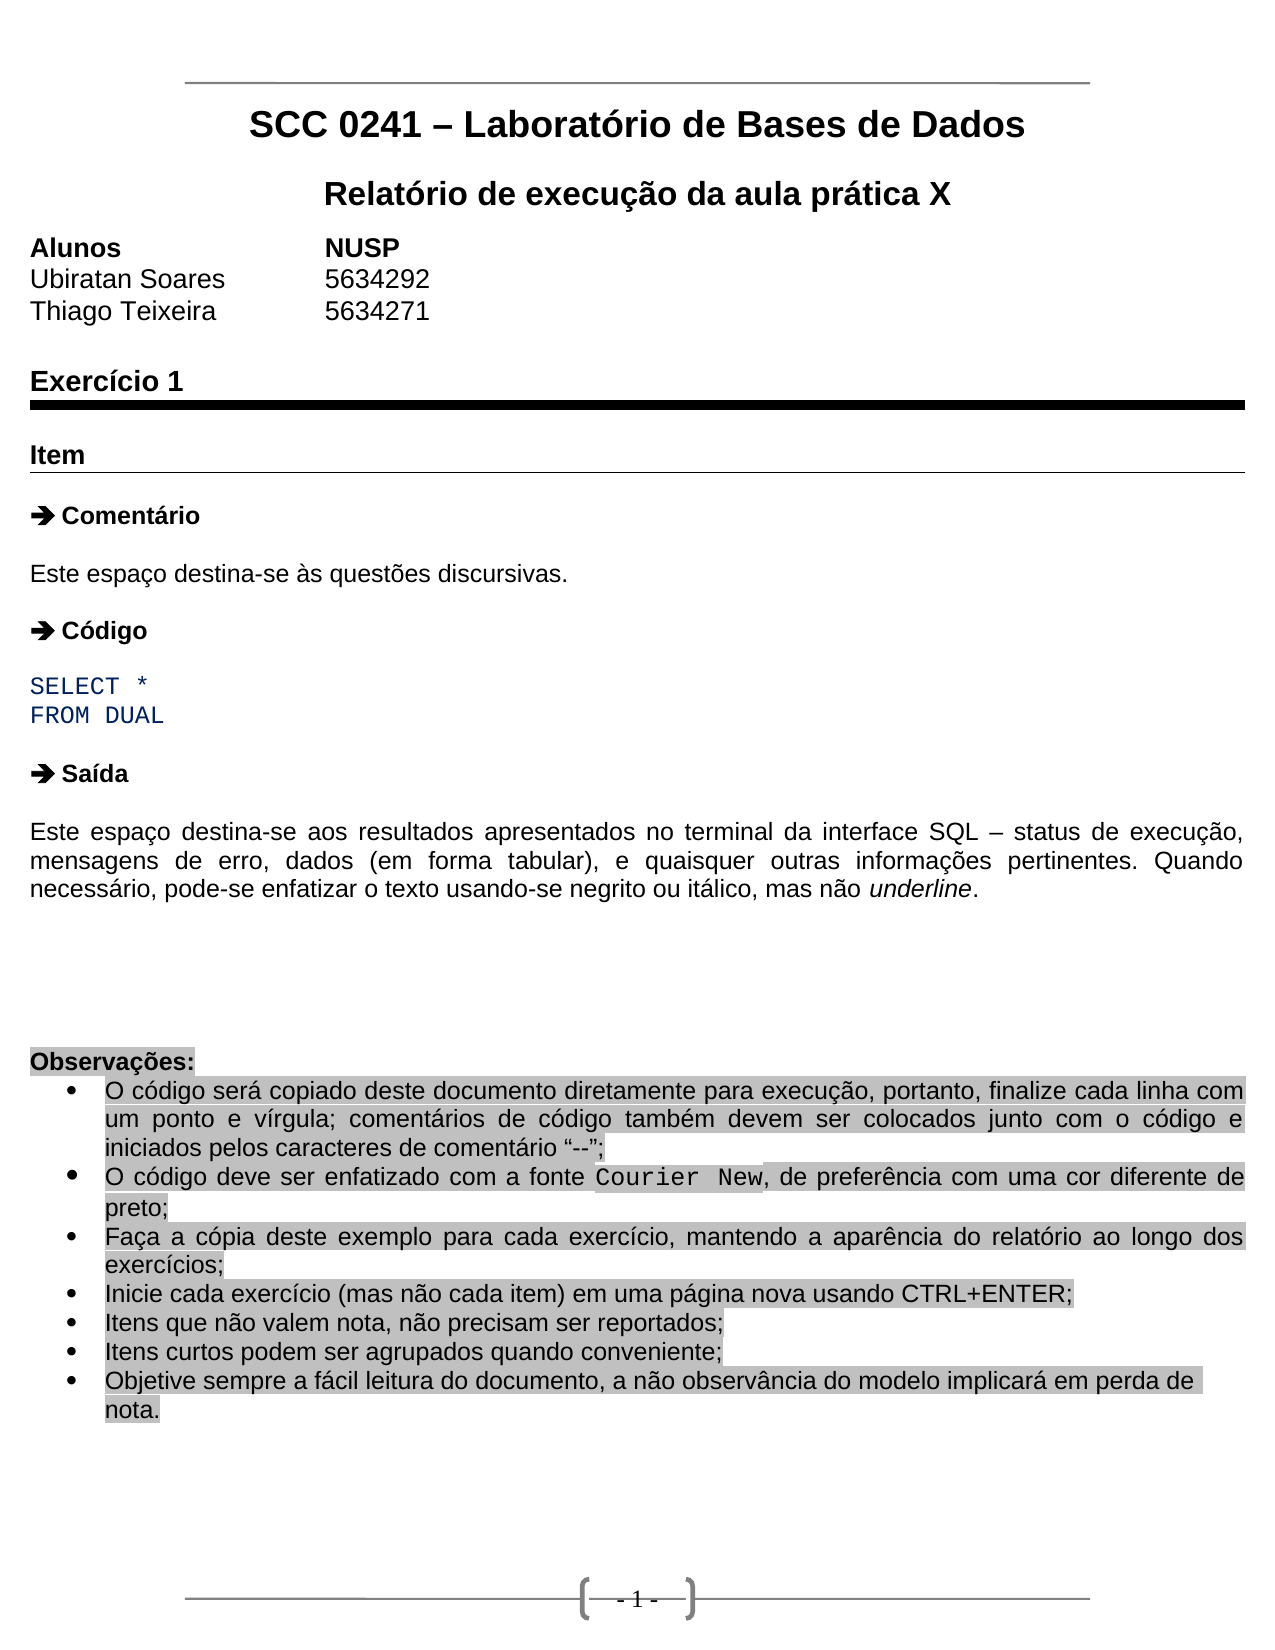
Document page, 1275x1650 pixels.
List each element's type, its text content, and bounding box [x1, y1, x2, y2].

subtitle O código deve ser enfatizado com a fonte Courier New, de preferência com uma cor diferente de preto; [67, 1162, 1245, 1222]
text  Código [29, 616, 1245, 645]
text Este espaço destina-se aos resultados apresentados no terminal da interface SQL – status de execução, mensagens de erro, dados (em forma tabular), e quaisquer outras informações pertinentes. Quando necessário, pode-se enfatizar o texto usando-se negrito ou itálico, mas não underline. [29, 817, 1245, 903]
subtitle Observações: [29, 1047, 1245, 1076]
subtitle Faça a cópia deste exemplo para cada exercício, mantendo a aparência do relatório ao longo dos exercícios; [67, 1222, 1245, 1279]
text SELECT * [29, 674, 1245, 702]
subtitle O código será copiado deste documento diretamente para execução, portanto, finalize cada linha com um ponto e vírgula; comentários de código também devem ser colocados junto com o código e iniciados pelos caracteres de comentário “--”; [67, 1076, 1245, 1162]
subtitle Relatório de execução da aula prática X [29, 174, 1245, 213]
text FROM DUAL [29, 702, 1245, 731]
text  Comentário [29, 501, 1245, 530]
text Exercício 1 [29, 364, 1245, 410]
list Inicie cada exercício (mas não cada item) em uma página nova usando CTRL+ENTER; [67, 1279, 1245, 1308]
list Itens que não valem nota, não precisam ser reportados; [67, 1308, 1245, 1337]
text Alunos NUSP [29, 232, 1245, 263]
text Thiago Teixeira 5634271 [29, 294, 1245, 326]
text Item [29, 439, 1245, 472]
list Objetive sempre a fácil leitura do documento, a não observância do modelo implicará em perda de nota. [67, 1366, 1245, 1423]
text  Saída [29, 759, 1245, 788]
text Ubiratan Soares 5634292 [29, 263, 1245, 294]
list Itens curtos podem ser agrupados quando conveniente; [67, 1337, 1245, 1366]
subtitle Este espaço destina-se às questões discursivas. [29, 559, 1245, 587]
title SCC 0241 – Laboratório de Bases de Dados [29, 103, 1245, 146]
